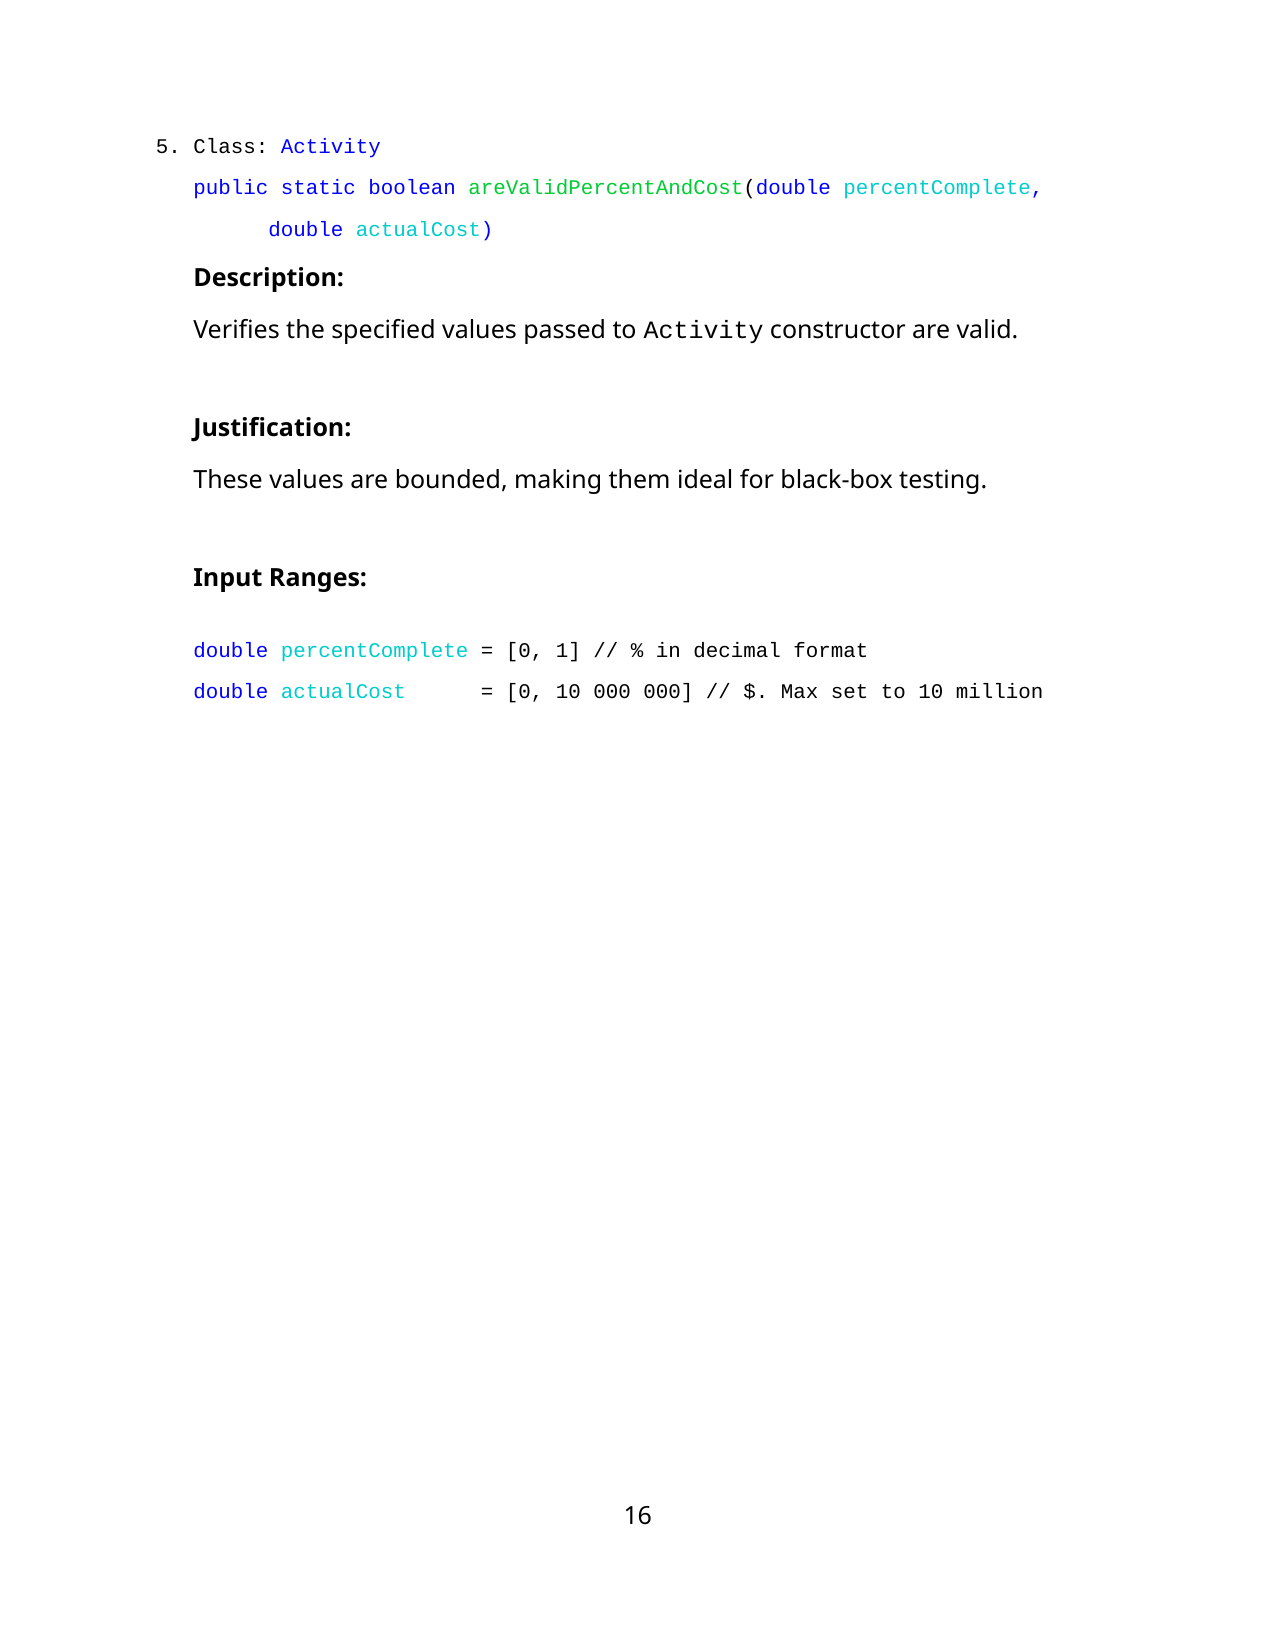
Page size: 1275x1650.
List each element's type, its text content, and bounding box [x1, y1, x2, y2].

list double percentComplete = [0, 1] // % in decimal format [156, 640, 1157, 663]
text These values are bounded, making them ideal for black-box testing. [193, 462, 1157, 496]
text Verifies the specified values passed to Activity constructor are valid. [193, 312, 1157, 346]
list double actualCost = [0, 10 000 000] // $. Max set to 10 million [193, 681, 1157, 705]
list Class: Activity [156, 136, 1157, 159]
list double actualCost) [231, 218, 1157, 242]
text Description: [193, 260, 1157, 294]
text Justification: [193, 410, 1157, 444]
text Input Ranges: [193, 559, 1157, 593]
list public static boolean areValidPercentAndCost(double percentComplete, [156, 177, 1157, 201]
